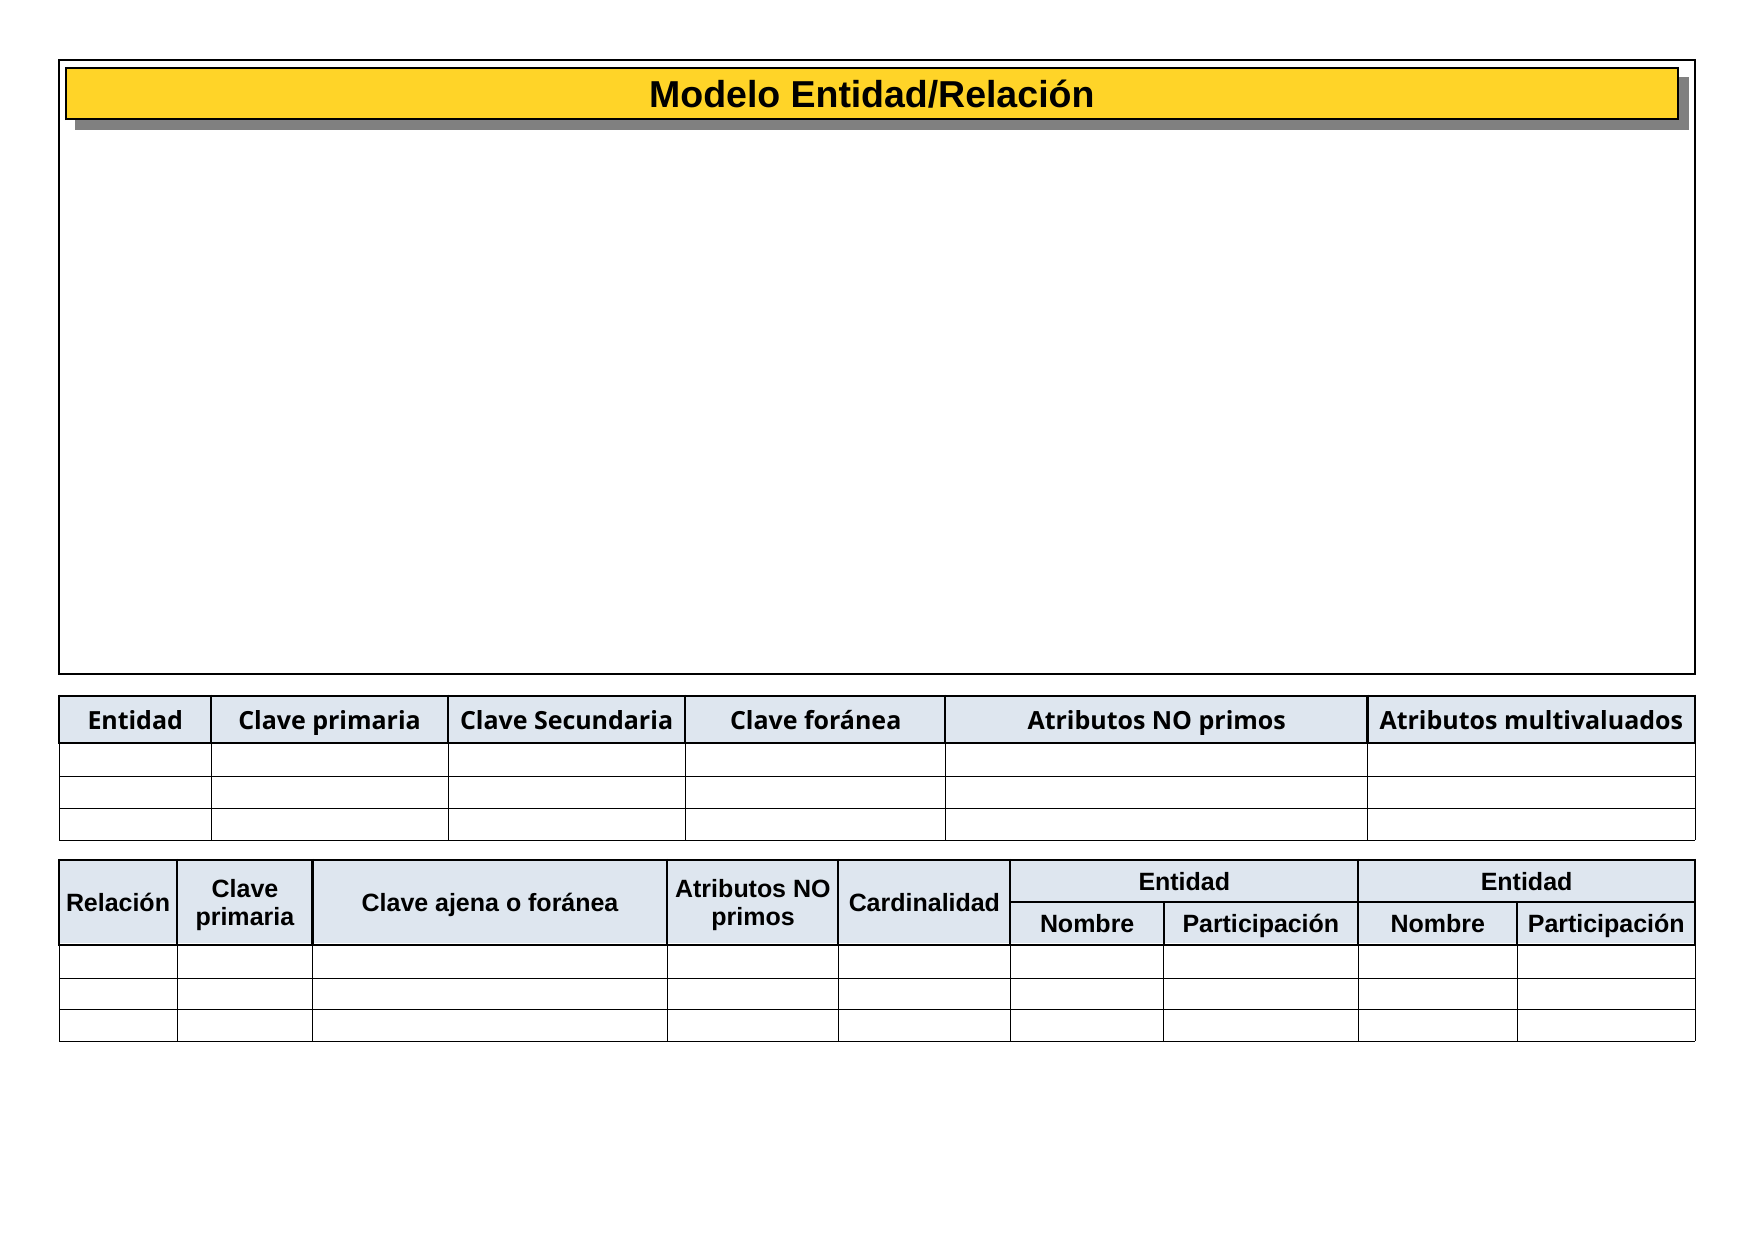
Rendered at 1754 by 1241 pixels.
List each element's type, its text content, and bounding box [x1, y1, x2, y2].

table_cell [449, 809, 685, 840]
table_cell [1518, 979, 1695, 1009]
table_cell [1368, 777, 1695, 808]
table_cell [686, 777, 945, 808]
table_cell [839, 946, 1010, 977]
table_cell [1164, 946, 1358, 977]
table_cell [668, 946, 838, 977]
table_cell [212, 744, 448, 776]
table_cell [668, 1010, 838, 1041]
table_cell [60, 136, 1694, 673]
table_cell [1011, 946, 1163, 977]
table_cell [1164, 1010, 1358, 1041]
table_cell [1518, 1010, 1695, 1041]
table_cell [178, 979, 312, 1009]
table_cell Participación [1518, 903, 1694, 943]
table_cell [60, 979, 177, 1009]
table_cell [178, 1010, 312, 1041]
table_header Clave ajena o foránea [314, 861, 666, 943]
table_cell [313, 979, 667, 1009]
table_cell [686, 744, 945, 776]
table_header Cardinalidad [839, 861, 1009, 943]
table_cell [1368, 744, 1695, 776]
table_cell [1359, 946, 1517, 977]
table_cell [1164, 979, 1358, 1009]
table_cell [449, 777, 685, 808]
table_header Clave primaria [212, 697, 447, 742]
table_cell [1518, 946, 1695, 977]
table_cell [60, 1010, 177, 1041]
table_cell [60, 744, 211, 776]
table_cell Participación [1165, 903, 1357, 943]
table_cell [946, 809, 1367, 840]
table_cell [313, 946, 667, 977]
table_cell [1368, 809, 1695, 840]
table_cell [212, 809, 448, 840]
table_cell [686, 809, 945, 840]
table_cell [1359, 1010, 1517, 1041]
table_cell [60, 777, 211, 808]
table_cell [1359, 979, 1517, 1009]
table_header Atributos NO primos [946, 697, 1366, 742]
table_header Modelo Entidad/Relación [60, 61, 1694, 136]
table_cell [212, 777, 448, 808]
table_cell Nombre [1359, 903, 1516, 943]
table_header Clave Secundaria [449, 697, 684, 742]
table_cell [839, 1010, 1010, 1041]
table_cell [178, 946, 312, 977]
table_header Entidad [60, 697, 210, 742]
table_cell [1011, 979, 1163, 1009]
table_cell [946, 744, 1367, 776]
table_cell [1011, 1010, 1163, 1041]
table_header Relación [60, 861, 176, 943]
table_cell [839, 979, 1010, 1009]
table_cell [313, 1010, 667, 1041]
table_header Entidad [1359, 861, 1694, 901]
table_header Atributos NO primos [668, 861, 837, 943]
table_cell [449, 744, 685, 776]
table_header Clave foránea [686, 697, 944, 742]
table_header Clave primaria [178, 861, 311, 943]
table_cell [60, 809, 211, 840]
table_cell [60, 946, 177, 977]
table_header Atributos multivaluados [1369, 697, 1694, 742]
table_header Entidad [1011, 861, 1357, 901]
table_cell Nombre [1011, 903, 1163, 943]
table_cell [668, 979, 838, 1009]
table_cell [946, 777, 1367, 808]
